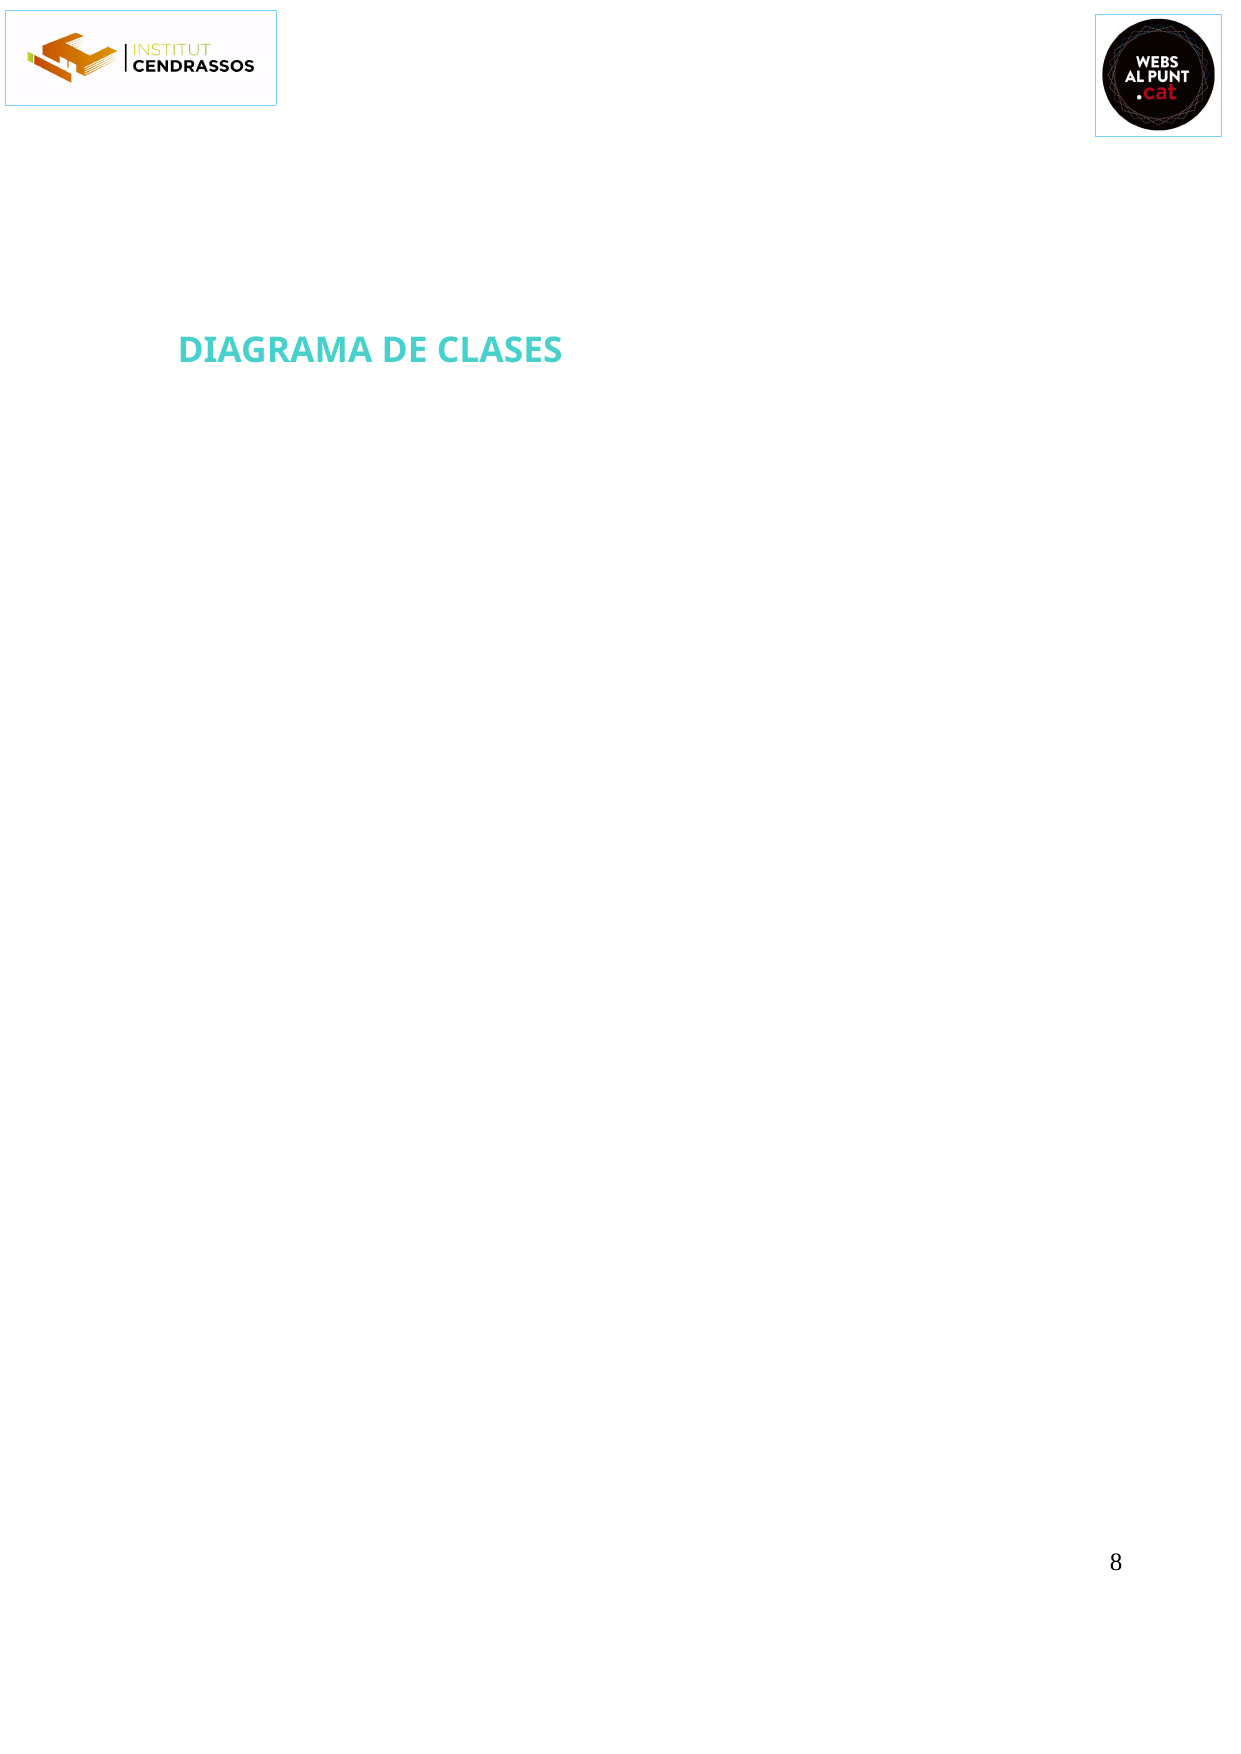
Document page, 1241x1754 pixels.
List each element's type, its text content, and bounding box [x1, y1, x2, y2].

text DIAGRAMA DE CLASES [177, 325, 1122, 373]
picture [1097, 17, 1219, 133]
picture [8, 13, 273, 103]
